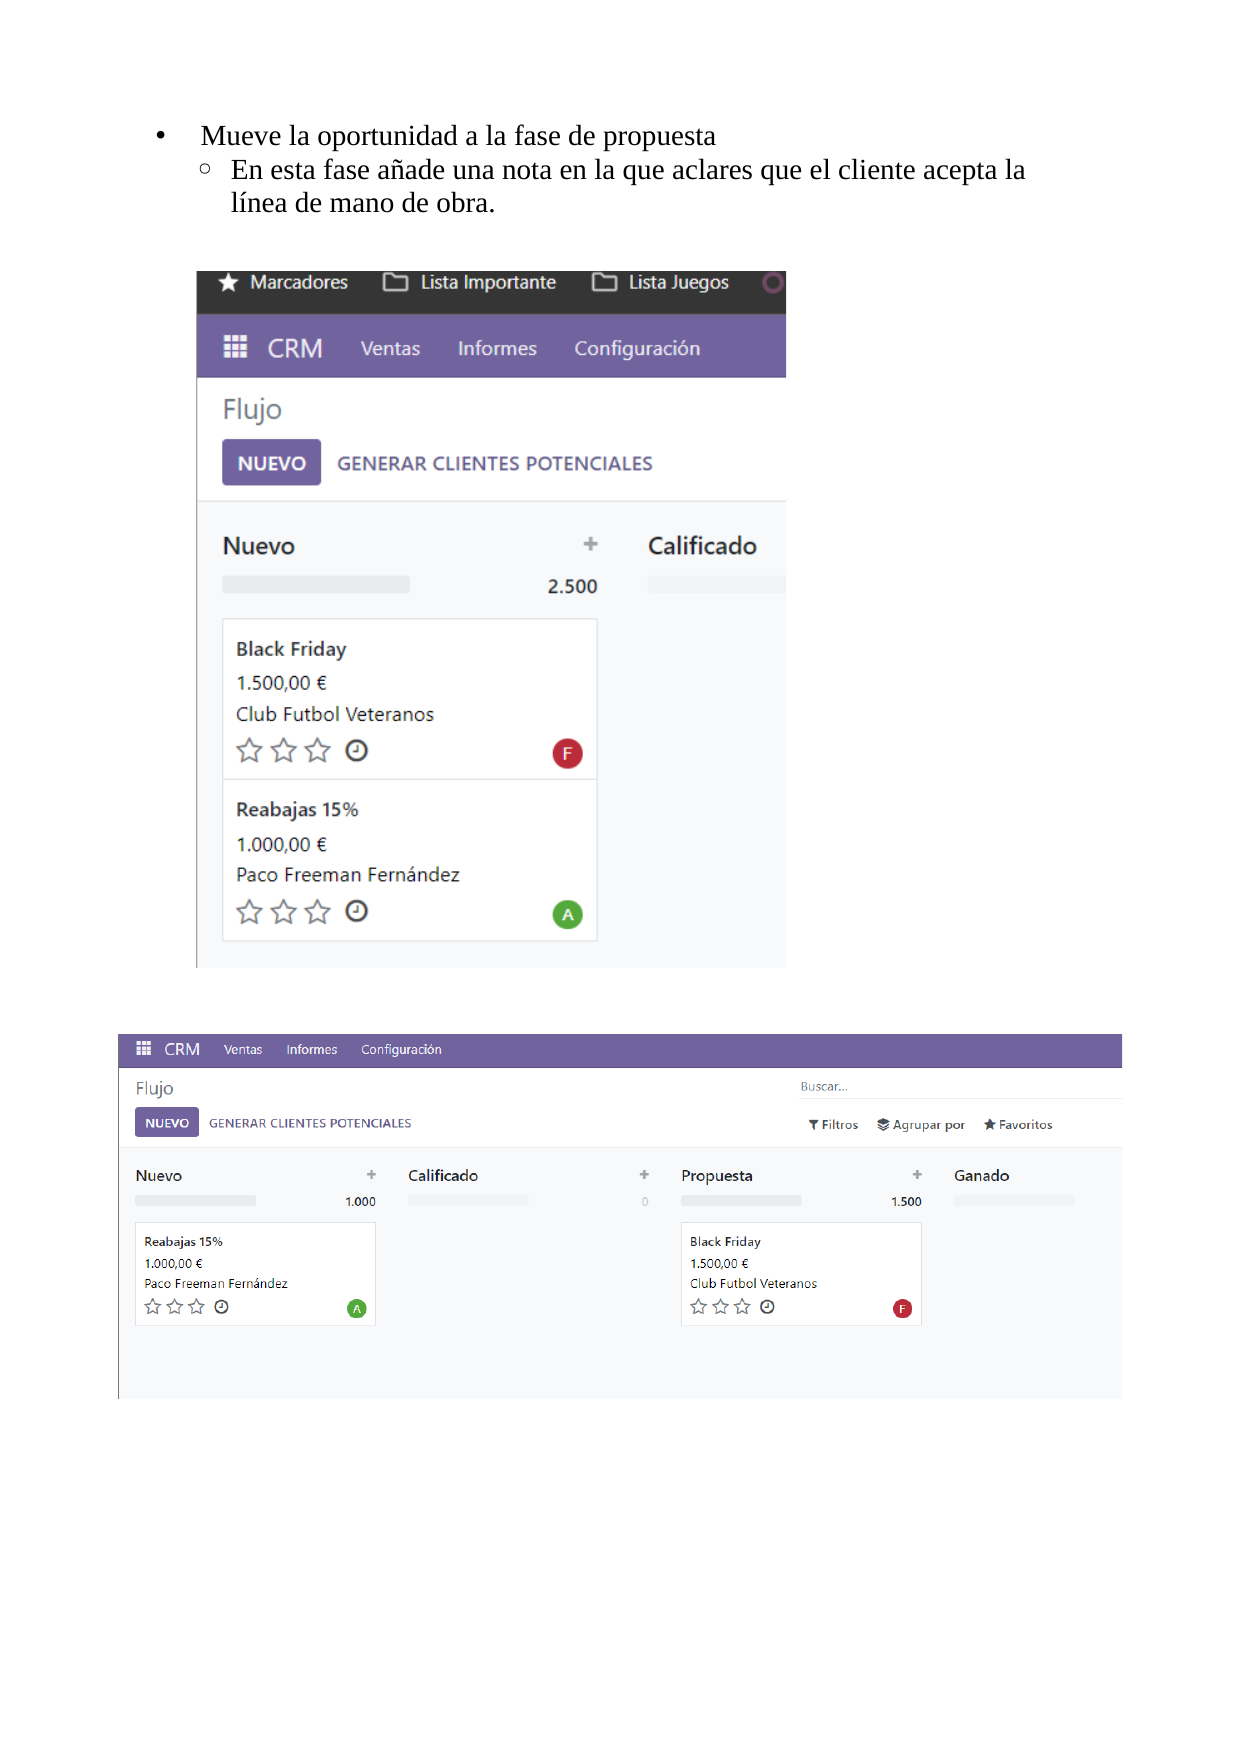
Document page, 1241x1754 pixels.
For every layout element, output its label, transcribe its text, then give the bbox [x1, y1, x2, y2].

list línea de mano de obra. [193, 185, 1122, 219]
picture [118, 1034, 1123, 1399]
list En esta fase añade una nota en la que aclares que el cliente acepta la [193, 152, 1122, 185]
list Mueve la oportunidad a la fase de propuesta [156, 118, 1122, 152]
picture [196, 271, 787, 968]
